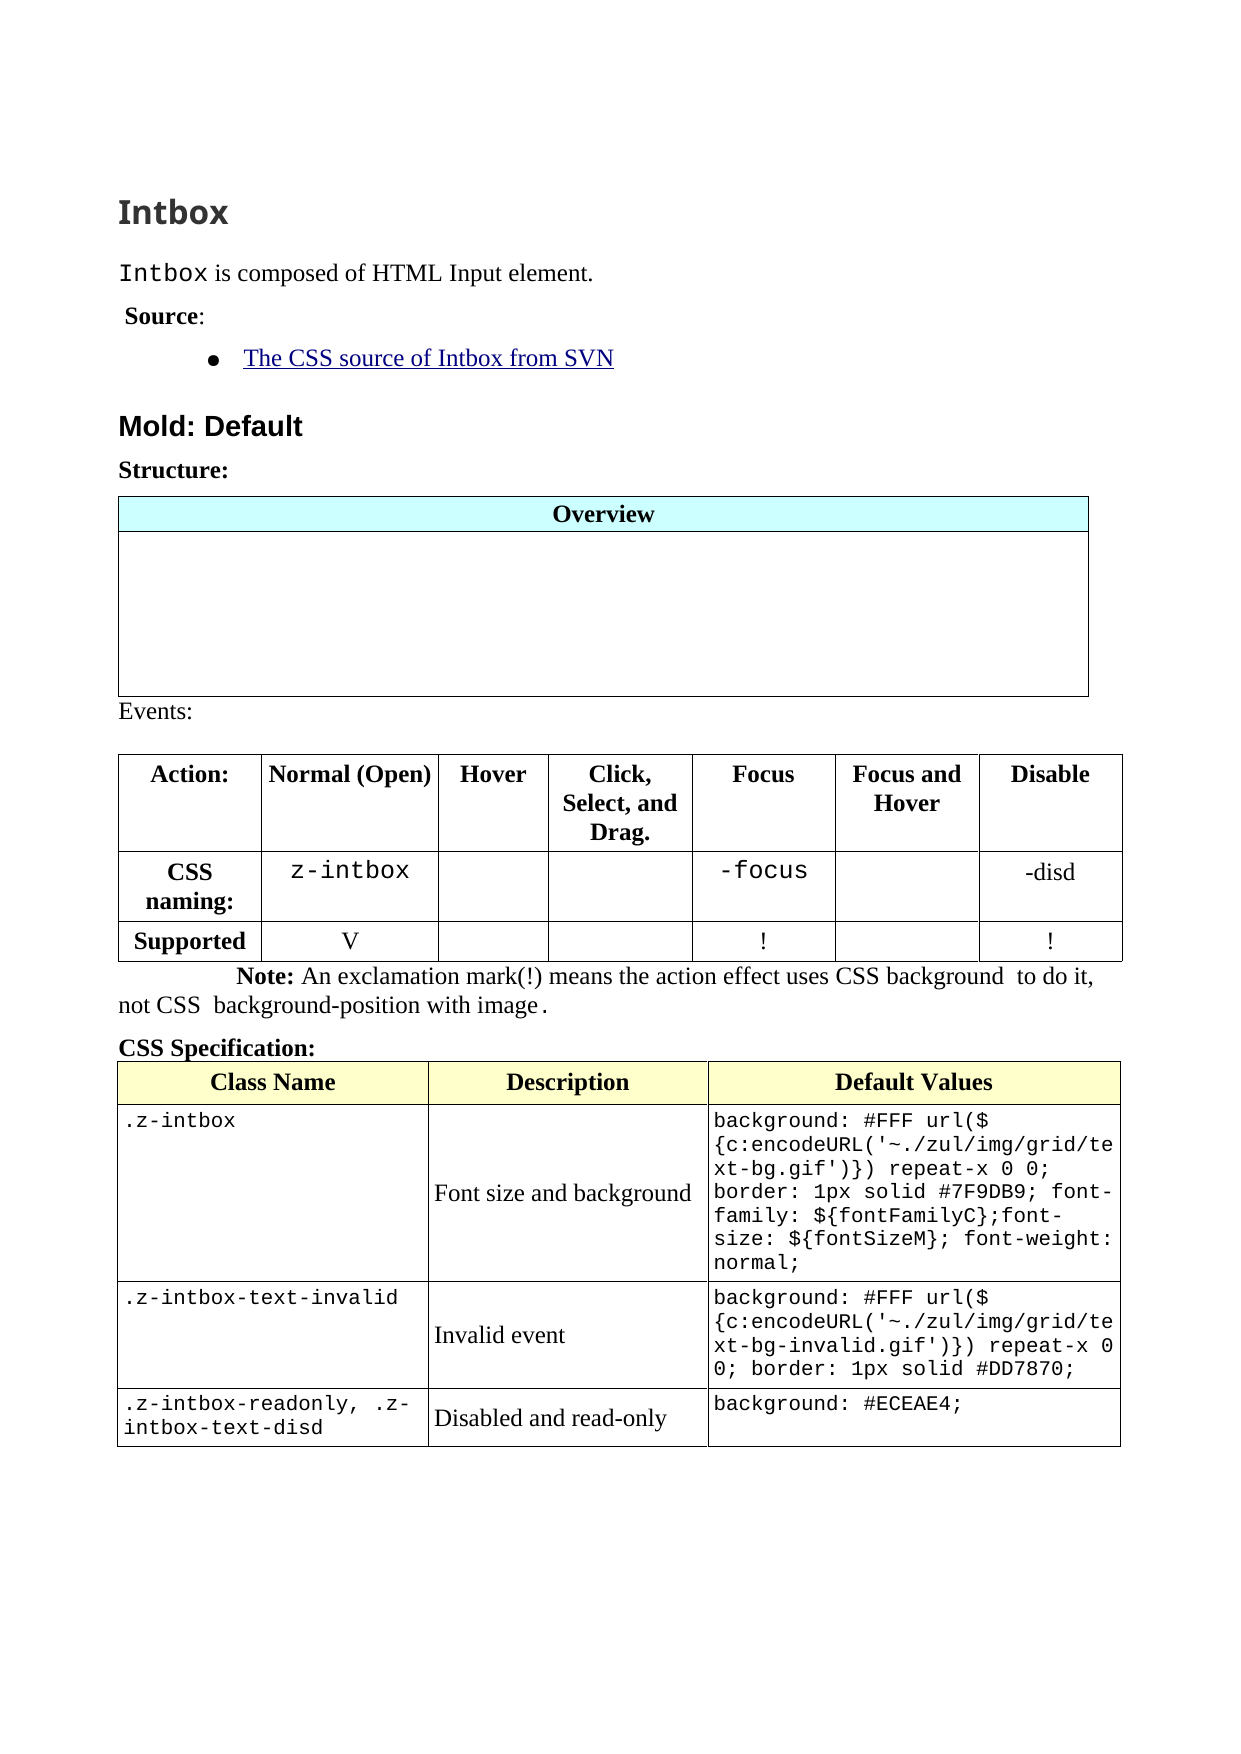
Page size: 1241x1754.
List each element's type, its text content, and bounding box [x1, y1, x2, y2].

table_cell background: #ECEAE4; [709, 1389, 1120, 1446]
table_cell [439, 922, 548, 961]
table_cell CSS naming: [119, 852, 261, 921]
table_cell [119, 532, 1088, 696]
table_header Normal (Open) [262, 755, 438, 851]
table_cell z-intbox [262, 852, 438, 921]
table_cell background: #FFF url(${c:encodeURL('~./zul/img/grid/text-bg.gif')}) repeat-x 0 0; border: 1px solid #7F9DB9; font-family: ${fontFamilyC};font-size: ${fontSizeM}; font-weight: normal; [709, 1105, 1120, 1281]
table_cell [836, 922, 978, 961]
table_cell V [262, 922, 438, 961]
table_header Overview [119, 497, 1088, 531]
table_cell Font size and background [429, 1105, 707, 1281]
table_cell .z-intbox-text-invalid [118, 1282, 428, 1388]
table_header Click, Select, and Drag. [549, 755, 692, 851]
table_cell Supported [119, 922, 261, 961]
table_cell .z-intbox [118, 1105, 428, 1281]
table_header Focus and Hover [836, 755, 978, 851]
table_cell Invalid event [429, 1282, 707, 1388]
text CSS Specification: [118, 1033, 1122, 1061]
table_header Focus [693, 755, 835, 851]
table_cell -disd [980, 852, 1122, 921]
table_header Hover [439, 755, 548, 851]
table_header Disable [980, 755, 1122, 851]
table_header Default Values [709, 1062, 1120, 1104]
subtitle Mold: Default [118, 409, 1122, 442]
table_cell ! [980, 922, 1122, 961]
table_cell .z-intbox-readonly, .z-intbox-text-disd [118, 1389, 428, 1446]
table_cell [549, 922, 692, 961]
text Source: [118, 301, 1122, 330]
list The CSS source of Intbox from SVN [236, 343, 1122, 371]
table_header Action: [119, 755, 261, 851]
table_header Description [429, 1062, 707, 1104]
table_cell [439, 852, 548, 921]
table_cell [836, 852, 978, 921]
text Events: [118, 696, 1122, 754]
subtitle Intbox [118, 189, 1122, 234]
text Intbox is composed of HTML Input element. [118, 258, 1122, 289]
table_cell Disabled and read-only [429, 1389, 707, 1446]
table_cell [549, 852, 692, 921]
table_header Class Name [118, 1062, 428, 1104]
table_cell background: #FFF url(${c:encodeURL('~./zul/img/grid/text-bg-invalid.gif')}) repeat-x 0 0; border: 1px solid #DD7870; [709, 1282, 1120, 1388]
text Structure: [118, 455, 1122, 484]
table_cell -focus [693, 852, 835, 921]
table_cell ! [693, 922, 835, 961]
text Note: An exclamation mark(!) means the action effect uses CSS background to do it, not CSS background-position with image. [118, 962, 1122, 1020]
